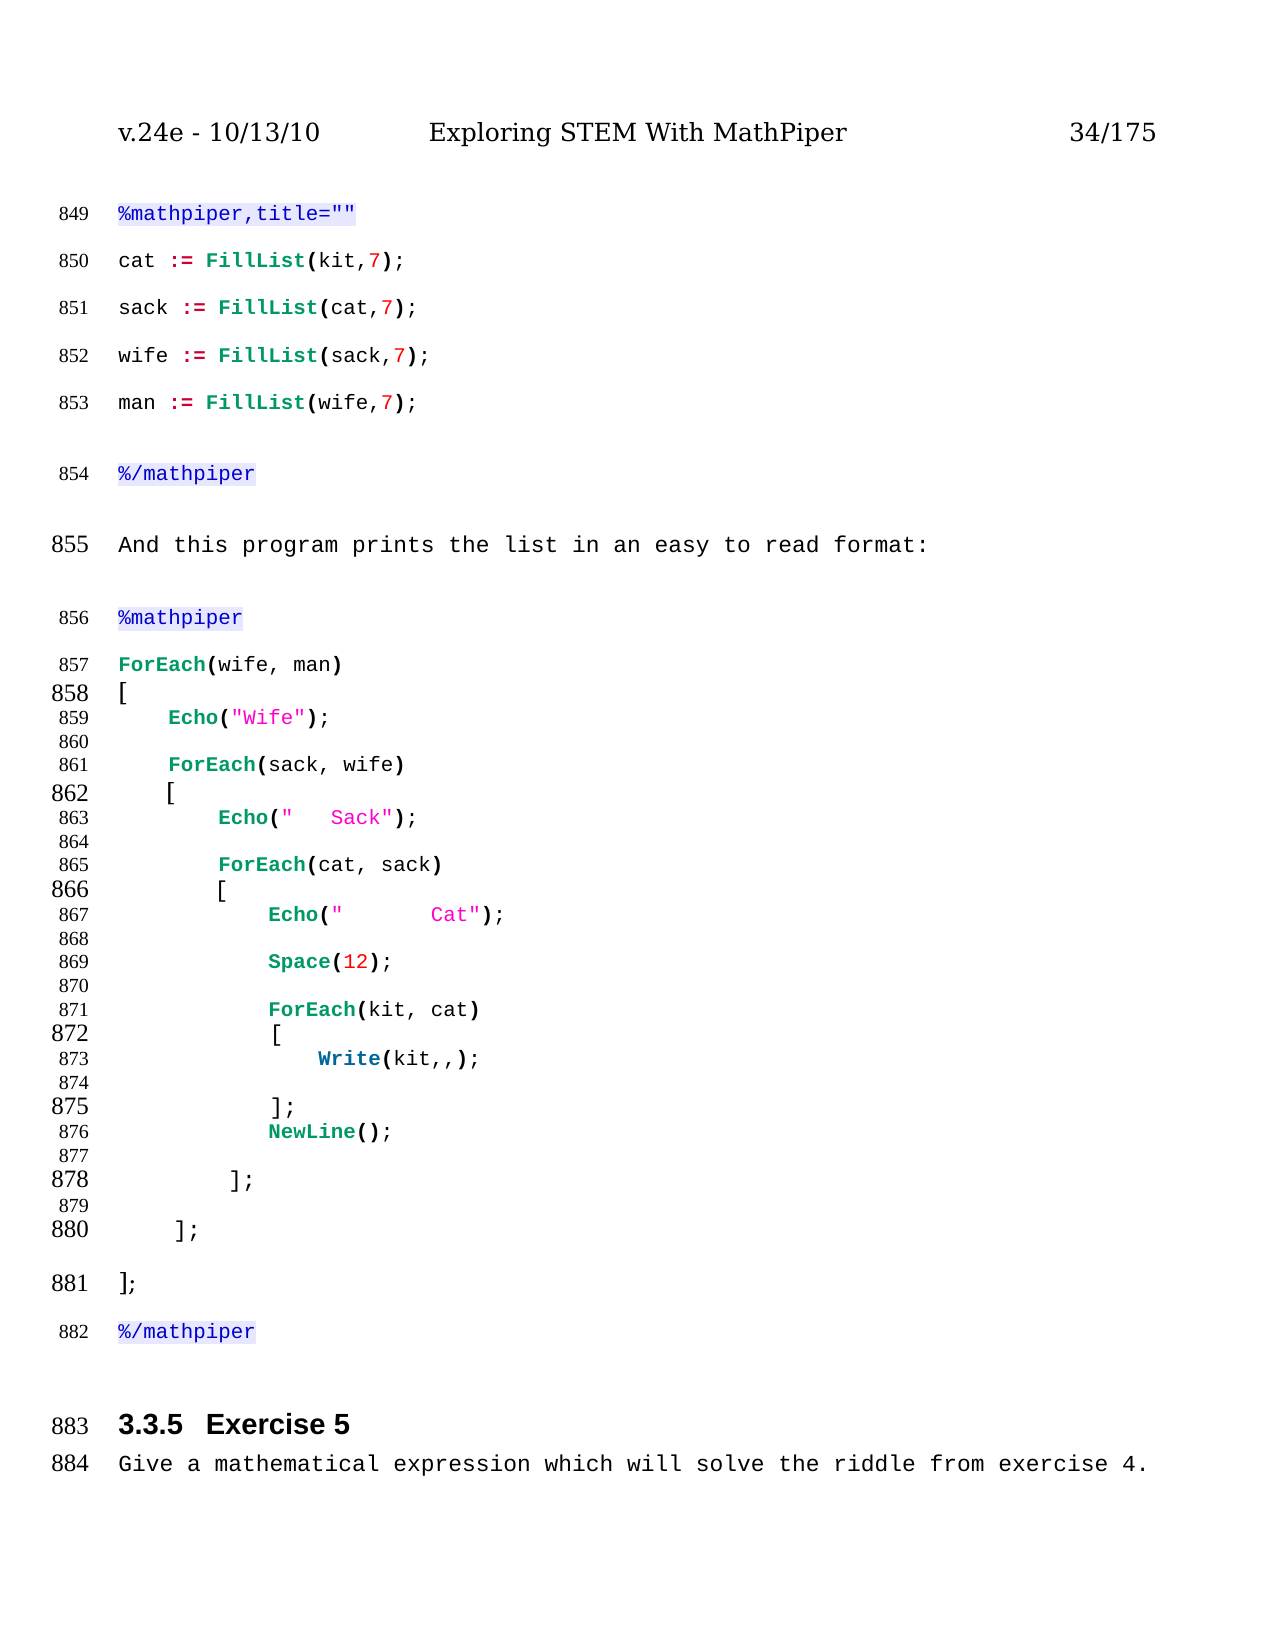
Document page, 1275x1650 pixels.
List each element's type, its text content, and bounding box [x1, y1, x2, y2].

text %/mathpiper [118, 463, 1157, 486]
text ]; [118, 1218, 1157, 1244]
text ForEach(wife, man) [118, 654, 1157, 678]
text %mathpiper [118, 607, 1157, 631]
text cat := FillList(kit,7); [118, 250, 1157, 274]
text Echo(" Cat"); [118, 904, 1157, 928]
text sack := FillList(cat,7); [118, 297, 1157, 321]
text Echo(" Sack"); [118, 807, 1157, 831]
text And this program prints the list in an easy to read format: [118, 534, 1157, 560]
subtitle Exercise 5 [118, 1407, 1157, 1440]
text %/mathpiper [118, 1321, 1157, 1344]
text Write(kit,,); [118, 1048, 1157, 1072]
text ]; [118, 1268, 1157, 1297]
text NewLine(); [118, 1121, 1157, 1145]
text Echo("Wife"); [118, 707, 1157, 731]
text %mathpiper,title="" [118, 203, 1157, 226]
text ]; [118, 1096, 1157, 1121]
text ForEach(cat, sack) [118, 854, 1157, 878]
text ]; [118, 1169, 1157, 1195]
text wife := FillList(sack,7); [118, 344, 1157, 368]
text ForEach(sack, wife) [118, 754, 1157, 778]
text [ [118, 678, 1157, 707]
text [ [118, 778, 1157, 807]
text [ [118, 878, 1157, 904]
text [ [118, 1022, 1157, 1048]
text Space(12); [118, 951, 1157, 975]
text Give a mathematical expression which will solve the riddle from exercise 4. [118, 1452, 1157, 1478]
text ForEach(kit, cat) [118, 999, 1157, 1022]
text man := FillList(wife,7); [118, 392, 1157, 416]
